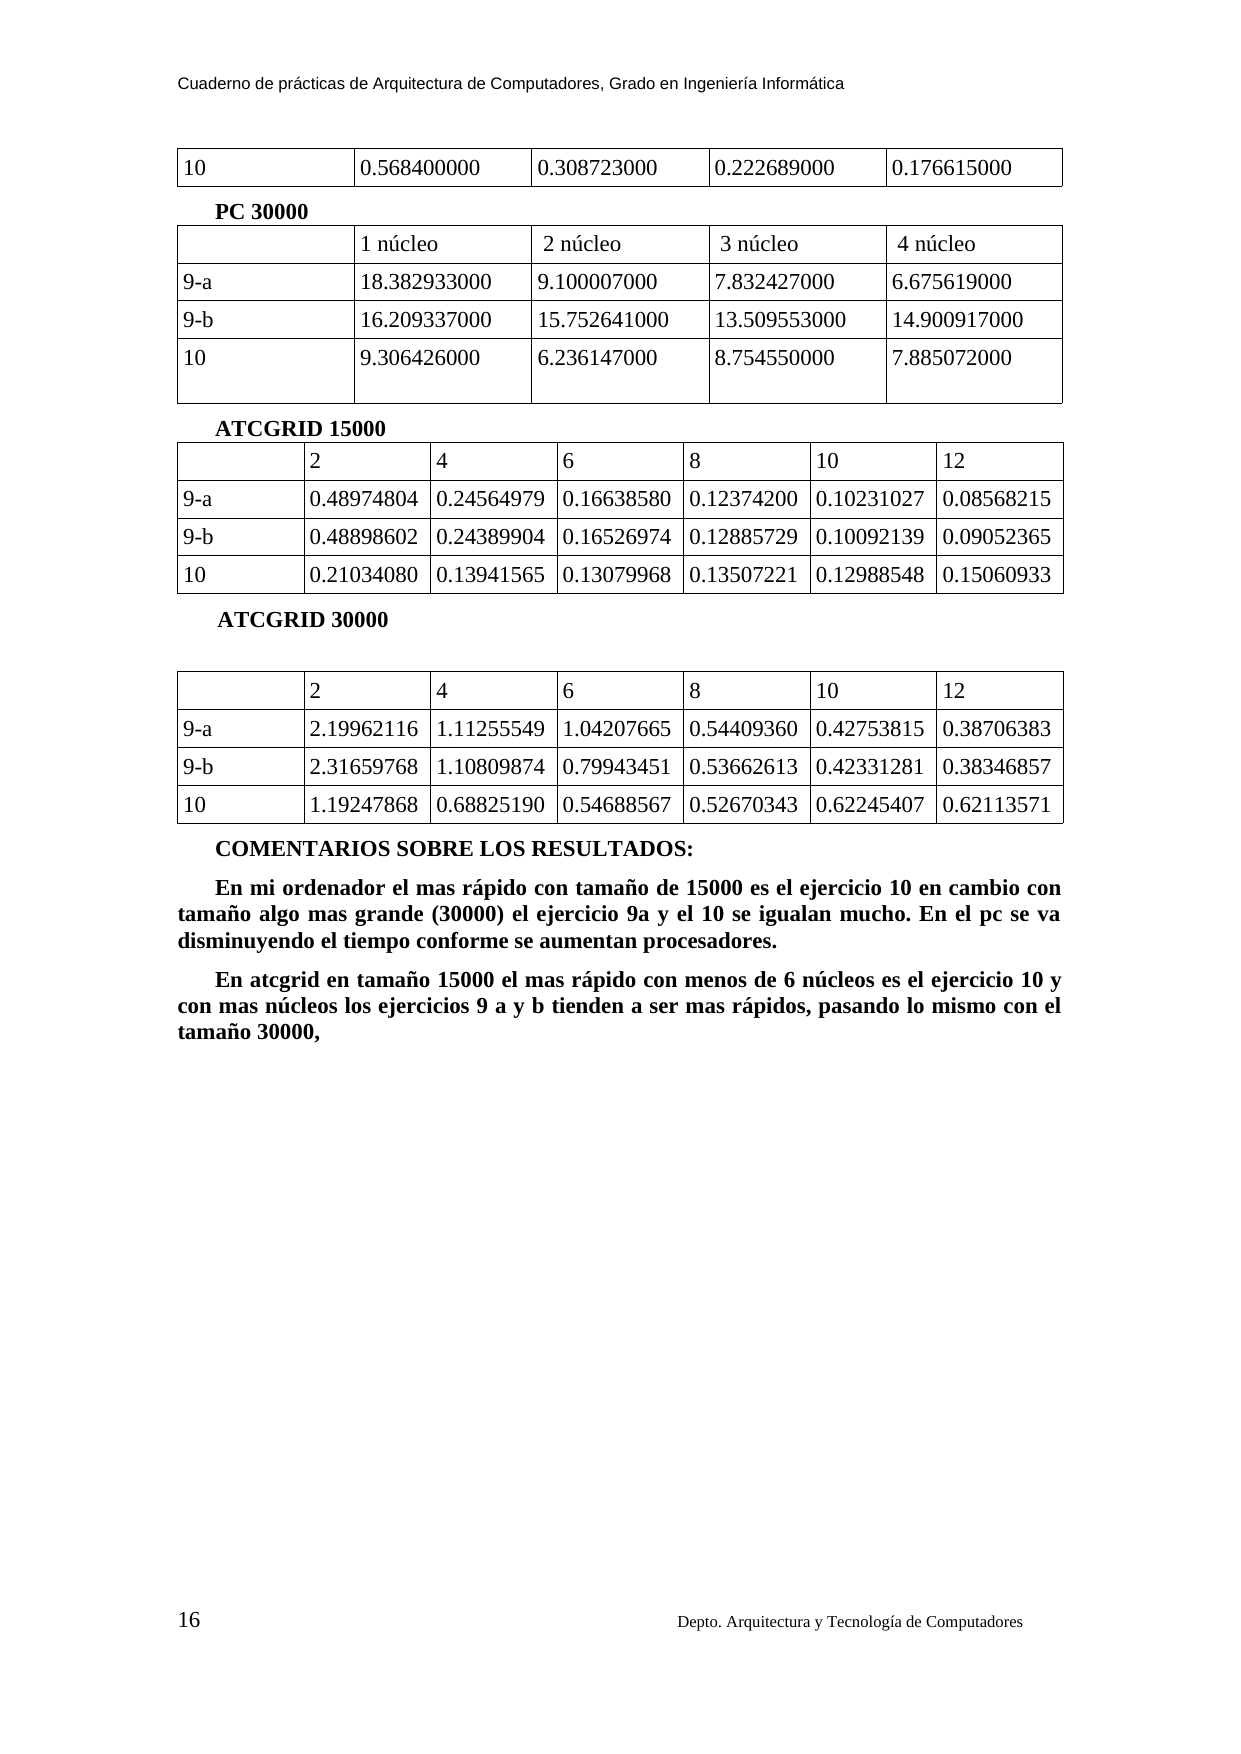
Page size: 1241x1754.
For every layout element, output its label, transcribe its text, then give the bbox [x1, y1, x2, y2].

text COMENTARIOS SOBRE LOS RESULTADOS: [177, 835, 1063, 862]
table_cell 0.54409360 [684, 710, 810, 747]
table_cell 8.754550000 [710, 339, 886, 403]
table_cell 0.568400000 [355, 149, 531, 186]
text En mi ordenador el mas rápido con tamaño de 15000 es el ejercicio 10 en cambio con tamaño algo mas grande (30000) el ejercicio 9a y el 10 se igualan mucho. En el pc se va disminuyendo el tiempo conforme se aumentan procesadores. [177, 874, 1063, 953]
table_cell 9-a [178, 481, 304, 517]
table_cell 1.10809874 [431, 748, 557, 785]
table_cell 0.176615000 [887, 149, 1062, 186]
table_cell 10 [178, 786, 304, 823]
table_cell 0.08568215 [937, 481, 1063, 517]
table_cell 0.16638580 [558, 481, 683, 517]
table_cell 9-a [178, 264, 354, 300]
table_cell 1.11255549 [431, 710, 557, 747]
table_cell 2.19962116 [305, 710, 430, 747]
table_header 8 [684, 443, 810, 479]
table_cell 0.21034080 [305, 556, 430, 593]
table_header 2 [305, 672, 430, 709]
table_header 8 [684, 672, 810, 709]
table_cell 9.100007000 [532, 264, 709, 300]
text ATCGRID 15000 [177, 415, 1063, 442]
table_cell 10 [178, 556, 304, 593]
table_header 12 [937, 672, 1063, 709]
table_cell 6.236147000 [532, 339, 709, 403]
table_cell 0.52670343 [684, 786, 810, 823]
table_header [178, 226, 354, 262]
table_cell 0.54688567 [558, 786, 683, 823]
table_cell 2.31659768 [305, 748, 430, 785]
table_cell 15.752641000 [532, 301, 709, 338]
table_cell 10 [178, 339, 354, 403]
table_cell 1.19247868 [305, 786, 430, 823]
table_header 10 [811, 443, 936, 479]
table_cell 0.24389904 [431, 519, 557, 555]
table_cell 0.16526974 [558, 519, 683, 555]
table_cell 0.13941565 [431, 556, 557, 593]
table_cell 0.42753815 [811, 710, 936, 747]
table_cell 0.222689000 [710, 149, 886, 186]
table_header 2 [305, 443, 430, 479]
table_cell 7.832427000 [710, 264, 886, 300]
table_cell 0.79943451 [558, 748, 683, 785]
table_cell 0.13079968 [558, 556, 683, 593]
table_header 2 núcleo [532, 226, 709, 262]
table_cell 0.48898602 [305, 519, 430, 555]
table_header 10 [811, 672, 936, 709]
table_header 12 [937, 443, 1063, 479]
table_cell 0.12988548 [811, 556, 936, 593]
table_cell 14.900917000 [887, 301, 1062, 338]
table_cell 0.12374200 [684, 481, 810, 517]
table_cell 9-b [178, 519, 304, 555]
table_cell 0.62113571 [937, 786, 1063, 823]
table_cell 0.10231027 [811, 481, 936, 517]
table_cell 0.15060933 [937, 556, 1063, 593]
table_header 4 [431, 672, 557, 709]
table_header 4 núcleo [887, 226, 1062, 262]
table_cell 0.53662613 [684, 748, 810, 785]
table_cell 0.48974804 [305, 481, 430, 517]
text ATCGRID 30000 [177, 606, 1063, 632]
table_header 1 núcleo [355, 226, 531, 262]
table_cell 0.68825190 [431, 786, 557, 823]
table_header 6 [558, 672, 683, 709]
table_header 3 núcleo [710, 226, 886, 262]
table_cell 0.24564979 [431, 481, 557, 517]
text PC 30000 [215, 198, 1063, 224]
table_cell 0.38346857 [937, 748, 1063, 785]
table_cell 1.04207665 [558, 710, 683, 747]
table_cell 10 [178, 149, 354, 186]
table_cell 18.382933000 [355, 264, 531, 300]
table_header 6 [558, 443, 683, 479]
table_header [178, 443, 304, 479]
table_cell 9-b [178, 301, 354, 338]
text En atcgrid en tamaño 15000 el mas rápido con menos de 6 núcleos es el ejercicio 10 y con mas núcleos los ejercicios 9 a y b tienden a ser mas rápidos, pasando lo mismo con el tamaño 30000, [177, 966, 1063, 1045]
table_cell 0.12885729 [684, 519, 810, 555]
table_cell 0.62245407 [811, 786, 936, 823]
table_header [178, 672, 304, 709]
table_cell 13.509553000 [710, 301, 886, 338]
table_cell 0.13507221 [684, 556, 810, 593]
table_cell 0.38706383 [937, 710, 1063, 747]
table_cell 16.209337000 [355, 301, 531, 338]
table_cell 0.308723000 [532, 149, 709, 186]
table_header 4 [431, 443, 557, 479]
table_cell 6.675619000 [887, 264, 1062, 300]
table_cell 9-a [178, 710, 304, 747]
table_cell 0.10092139 [811, 519, 936, 555]
table_cell 9.306426000 [355, 339, 531, 403]
table_cell 7.885072000 [887, 339, 1062, 403]
table_cell 0.09052365 [937, 519, 1063, 555]
table_cell 9-b [178, 748, 304, 785]
table_cell 0.42331281 [811, 748, 936, 785]
